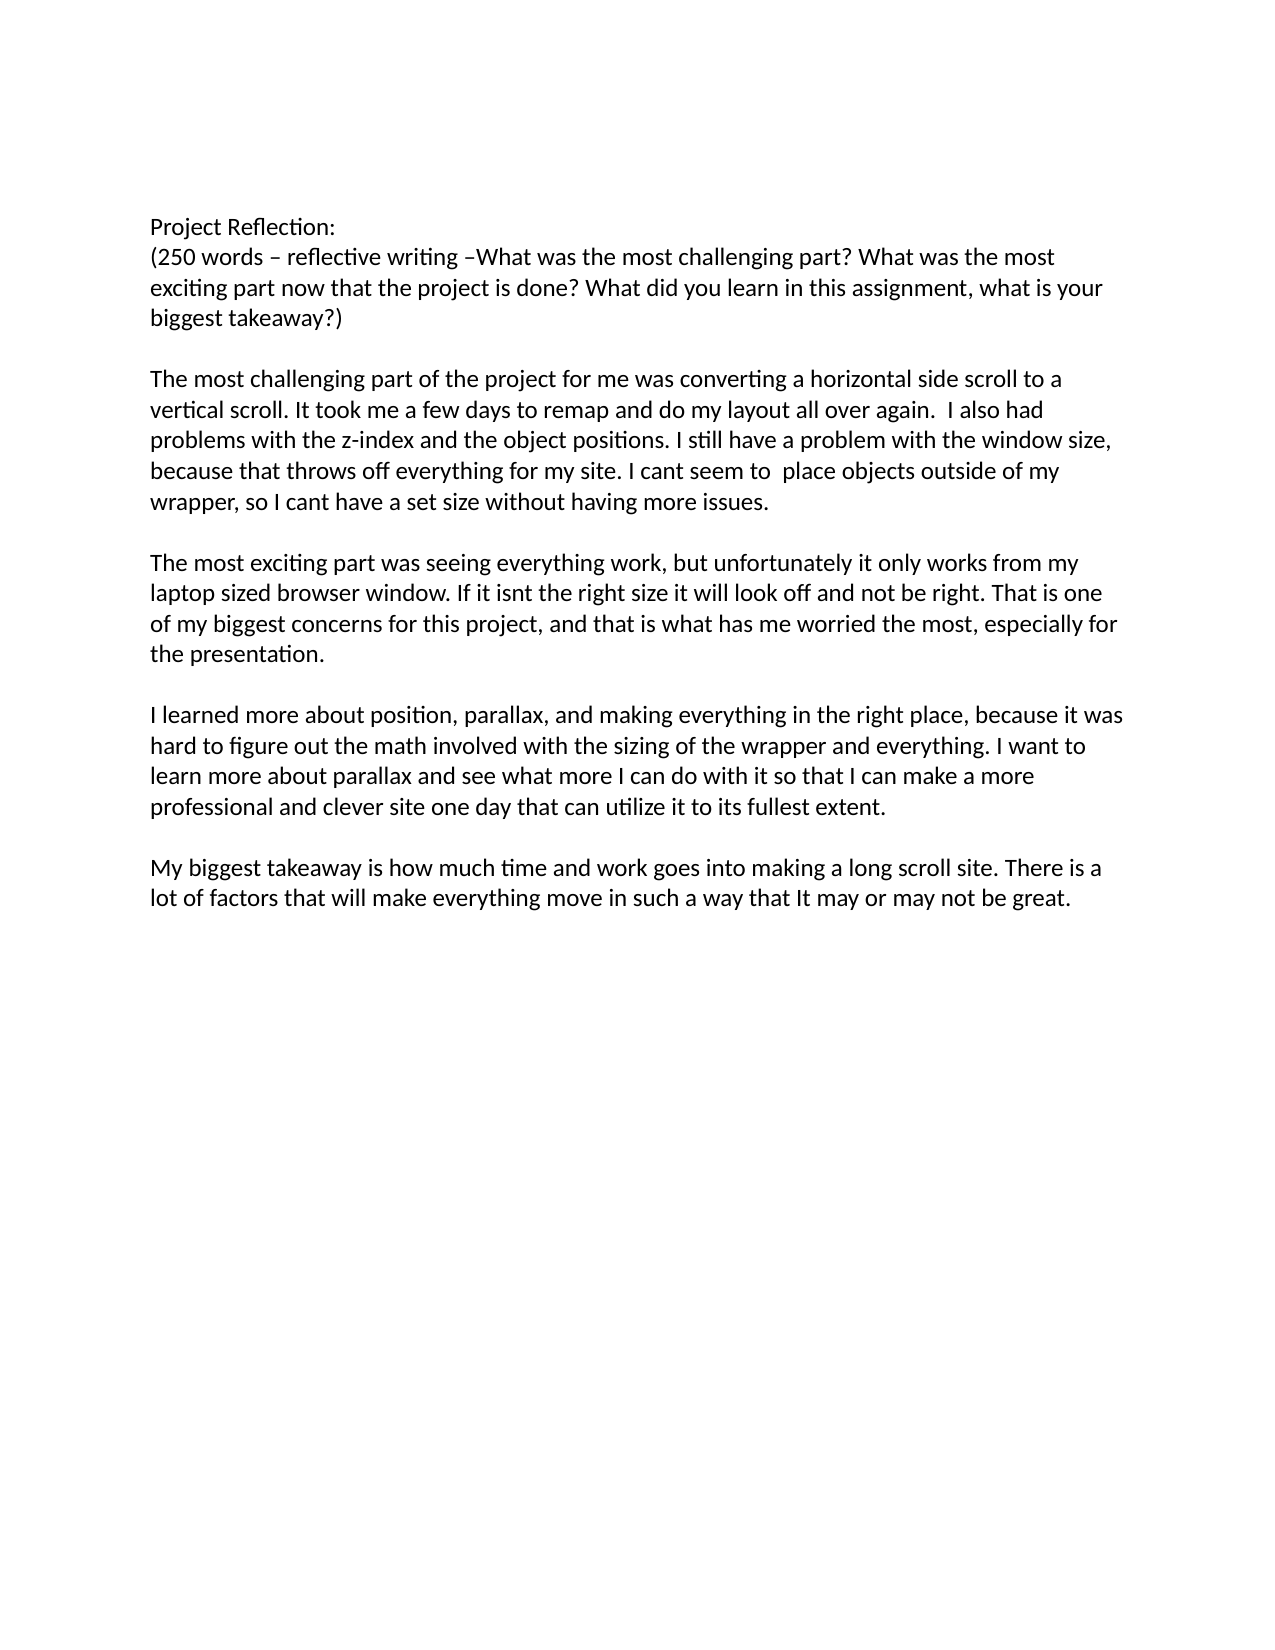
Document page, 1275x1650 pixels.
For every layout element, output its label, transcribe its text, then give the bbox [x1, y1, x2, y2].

text The most challenging part of the project for me was converting a horizontal side scroll to a vertical scroll. It took me a few days to remap and do my layout all over again. I also had problems with the z-index and the object positions. I still have a problem with the window size, because that throws off everything for my site. I cant seem to place objects outside of my wrapper, so I cant have a set size without having more issues. [150, 364, 1125, 516]
text (250 words – reflective writing –What was the most challenging part? What was the most exciting part now that the project is done? What did you learn in this assignment, what is your biggest takeaway?) [150, 242, 1125, 333]
text The most exciting part was seeing everything work, but unfortunately it only works from my laptop sized browser window. If it isnt the right size it will look off and not be right. That is one of my biggest concerns for this project, and that is what has me worried the most, especially for the presentation. [150, 547, 1125, 669]
text Project Reflection: [150, 211, 1125, 242]
text I learned more about position, parallax, and making everything in the right place, because it was hard to figure out the math involved with the sizing of the wrapper and everything. I want to learn more about parallax and see what more I can do with it so that I can make a more professional and clever site one day that can utilize it to its fullest extent. [150, 699, 1125, 821]
text My biggest takeaway is how much time and work goes into making a long scroll site. There is a lot of factors that will make everything move in such a way that It may or may not be great. [150, 852, 1125, 913]
